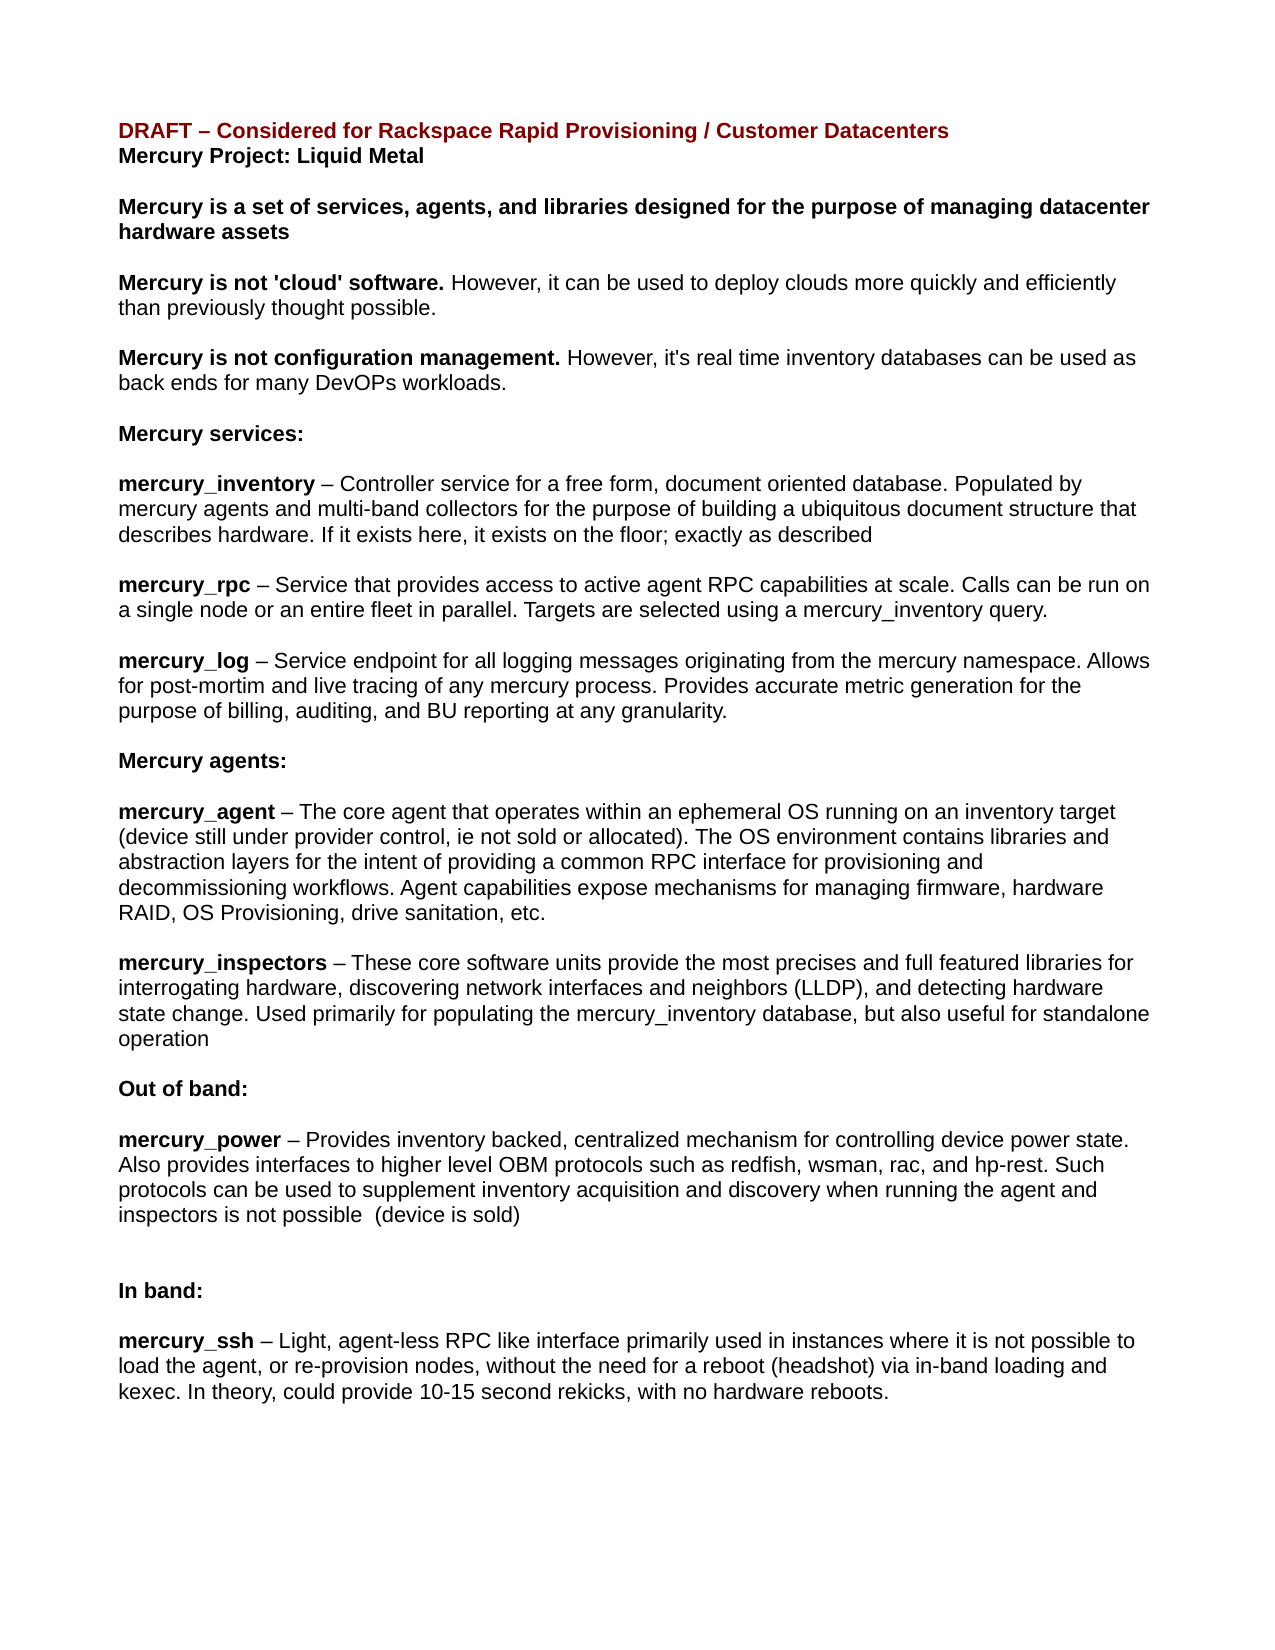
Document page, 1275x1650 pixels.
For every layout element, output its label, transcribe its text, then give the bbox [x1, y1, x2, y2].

text Mercury is not 'cloud' software. However, it can be used to deploy clouds more quickly and efficiently than previously thought possible. [118, 269, 1157, 320]
text Mercury agents: [118, 748, 1157, 773]
text mercury_rpc – Service that provides access to active agent RPC capabilities at scale. Calls can be run on a single node or an entire fleet in parallel. Targets are selected using a mercury_inventory query. [118, 572, 1157, 622]
text DRAFT – Considered for Rackspace Rapid Provisioning / Customer Datacenters [118, 118, 1157, 143]
text mercury_log – Service endpoint for all logging messages originating from the mercury namespace. Allows for post-mortim and live tracing of any mercury process. Provides accurate metric generation for the purpose of billing, auditing, and BU reporting at any granularity. [118, 647, 1157, 723]
text Mercury is a set of services, agents, and libraries designed for the purpose of managing datacenter hardware assets [118, 194, 1157, 244]
text Mercury is not configuration management. However, it's real time inventory databases can be used as back ends for many DevOPs workloads. [118, 345, 1157, 395]
text mercury_power – Provides inventory backed, centralized mechanism for controlling device power state. Also provides interfaces to higher level OBM protocols such as redfish, wsman, rac, and hp-rest. Such protocols can be used to supplement inventory acquisition and discovery when running the agent and inspectors is not possible (device is sold) [118, 1126, 1157, 1227]
text Mercury Project: Liquid Metal [118, 143, 1157, 168]
text mercury_inspectors – These core software units provide the most precises and full featured libraries for interrogating hardware, discovering network interfaces and neighbors (LLDP), and detecting hardware state change. Used primarily for populating the mercury_inventory database, but also useful for standalone operation [118, 950, 1157, 1051]
text Mercury services: [118, 421, 1157, 446]
text mercury_inventory – Controller service for a free form, document oriented database. Populated by mercury agents and multi-band collectors for the purpose of building a ubiquitous document structure that describes hardware. If it exists here, it exists on the floor; exactly as described [118, 471, 1157, 547]
text mercury_ssh – Light, agent-less RPC like interface primarily used in instances where it is not possible to load the agent, or re-provision nodes, without the need for a reboot (headshot) via in-band loading and kexec. In theory, could provide 10-15 second rekicks, with no hardware reboots. [118, 1328, 1157, 1404]
text mercury_agent – The core agent that operates within an ephemeral OS running on an inventory target (device still under provider control, ie not sold or allocated). The OS environment contains libraries and abstraction layers for the intent of providing a common RPC interface for provisioning and decommissioning workflows. Agent capabilities expose mechanisms for managing firmware, hardware RAID, OS Provisioning, drive sanitation, etc. [118, 799, 1157, 925]
text Out of band: [118, 1076, 1157, 1101]
text In band: [118, 1278, 1157, 1303]
